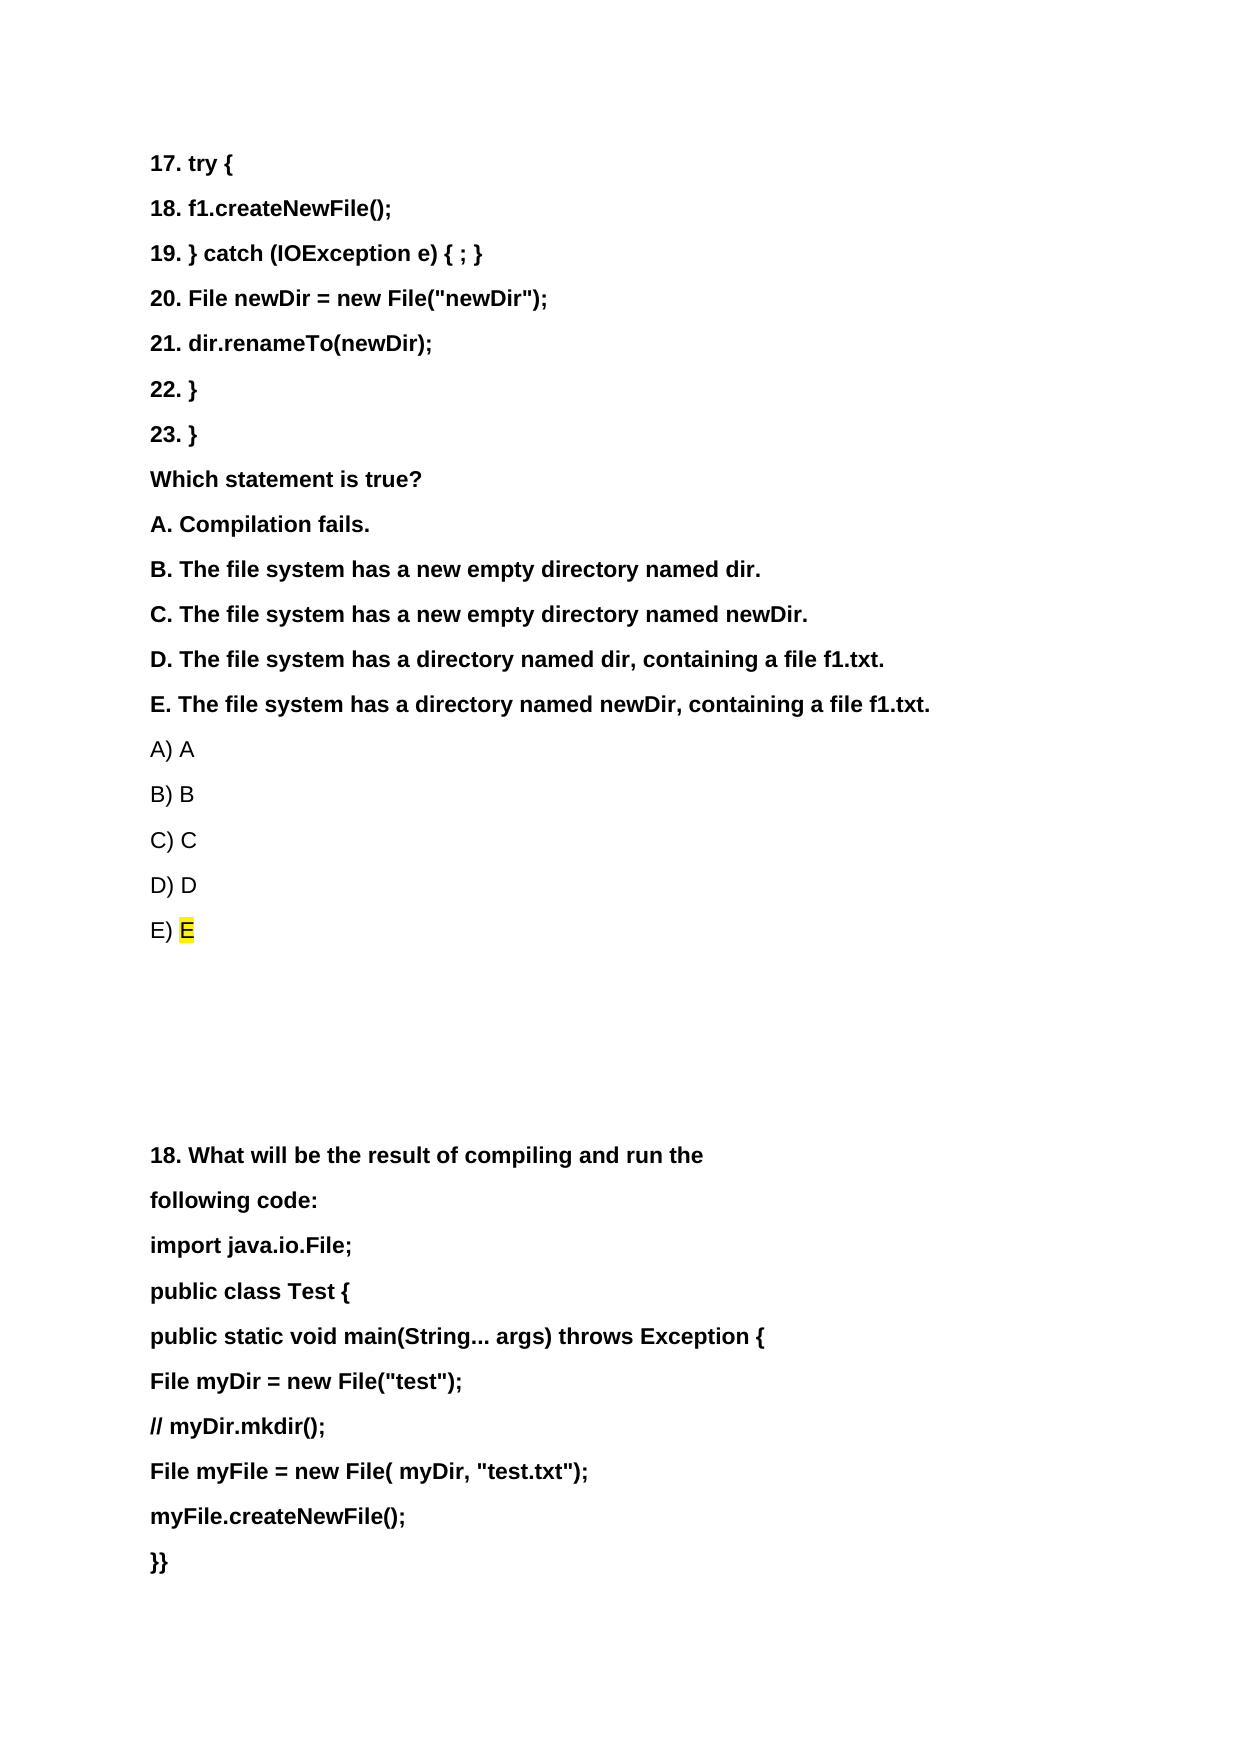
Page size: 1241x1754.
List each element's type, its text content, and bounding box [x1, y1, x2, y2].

text 23. } [150, 421, 1090, 447]
text 19. } catch (IOException e) { ; } [150, 240, 1090, 267]
text import java.io.File; [150, 1232, 1090, 1259]
text A) A [150, 736, 1090, 763]
text 20. File newDir = new File("newDir"); [150, 285, 1090, 312]
text 18. What will be the result of compiling and run the [150, 1142, 1090, 1169]
text public static void main(String... args) throws Exception { [150, 1323, 1090, 1349]
text D. The file system has a directory named dir, containing a file f1.txt. [150, 646, 1090, 672]
text File myDir = new File("test"); [150, 1368, 1090, 1394]
text 17. try { [150, 150, 1090, 176]
text B) B [150, 781, 1090, 808]
text E) E [150, 917, 1090, 943]
text }} [150, 1548, 1090, 1574]
text E. The file system has a directory named newDir, containing a file f1.txt. [150, 691, 1090, 718]
text D) D [150, 872, 1090, 898]
text 22. } [150, 376, 1090, 402]
text public class Test { [150, 1278, 1090, 1304]
text C. The file system has a new empty directory named newDir. [150, 601, 1090, 627]
text 21. dir.renameTo(newDir); [150, 330, 1090, 357]
text A. Compilation fails. [150, 511, 1090, 537]
text File myFile = new File( myDir, "test.txt"); [150, 1458, 1090, 1484]
text myFile.createNewFile(); [150, 1503, 1090, 1529]
text B. The file system has a new empty directory named dir. [150, 556, 1090, 582]
text // myDir.mkdir(); [150, 1413, 1090, 1439]
text 18. f1.createNewFile(); [150, 195, 1090, 221]
text following code: [150, 1187, 1090, 1214]
text Which statement is true? [150, 466, 1090, 492]
text C) C [150, 827, 1090, 853]
